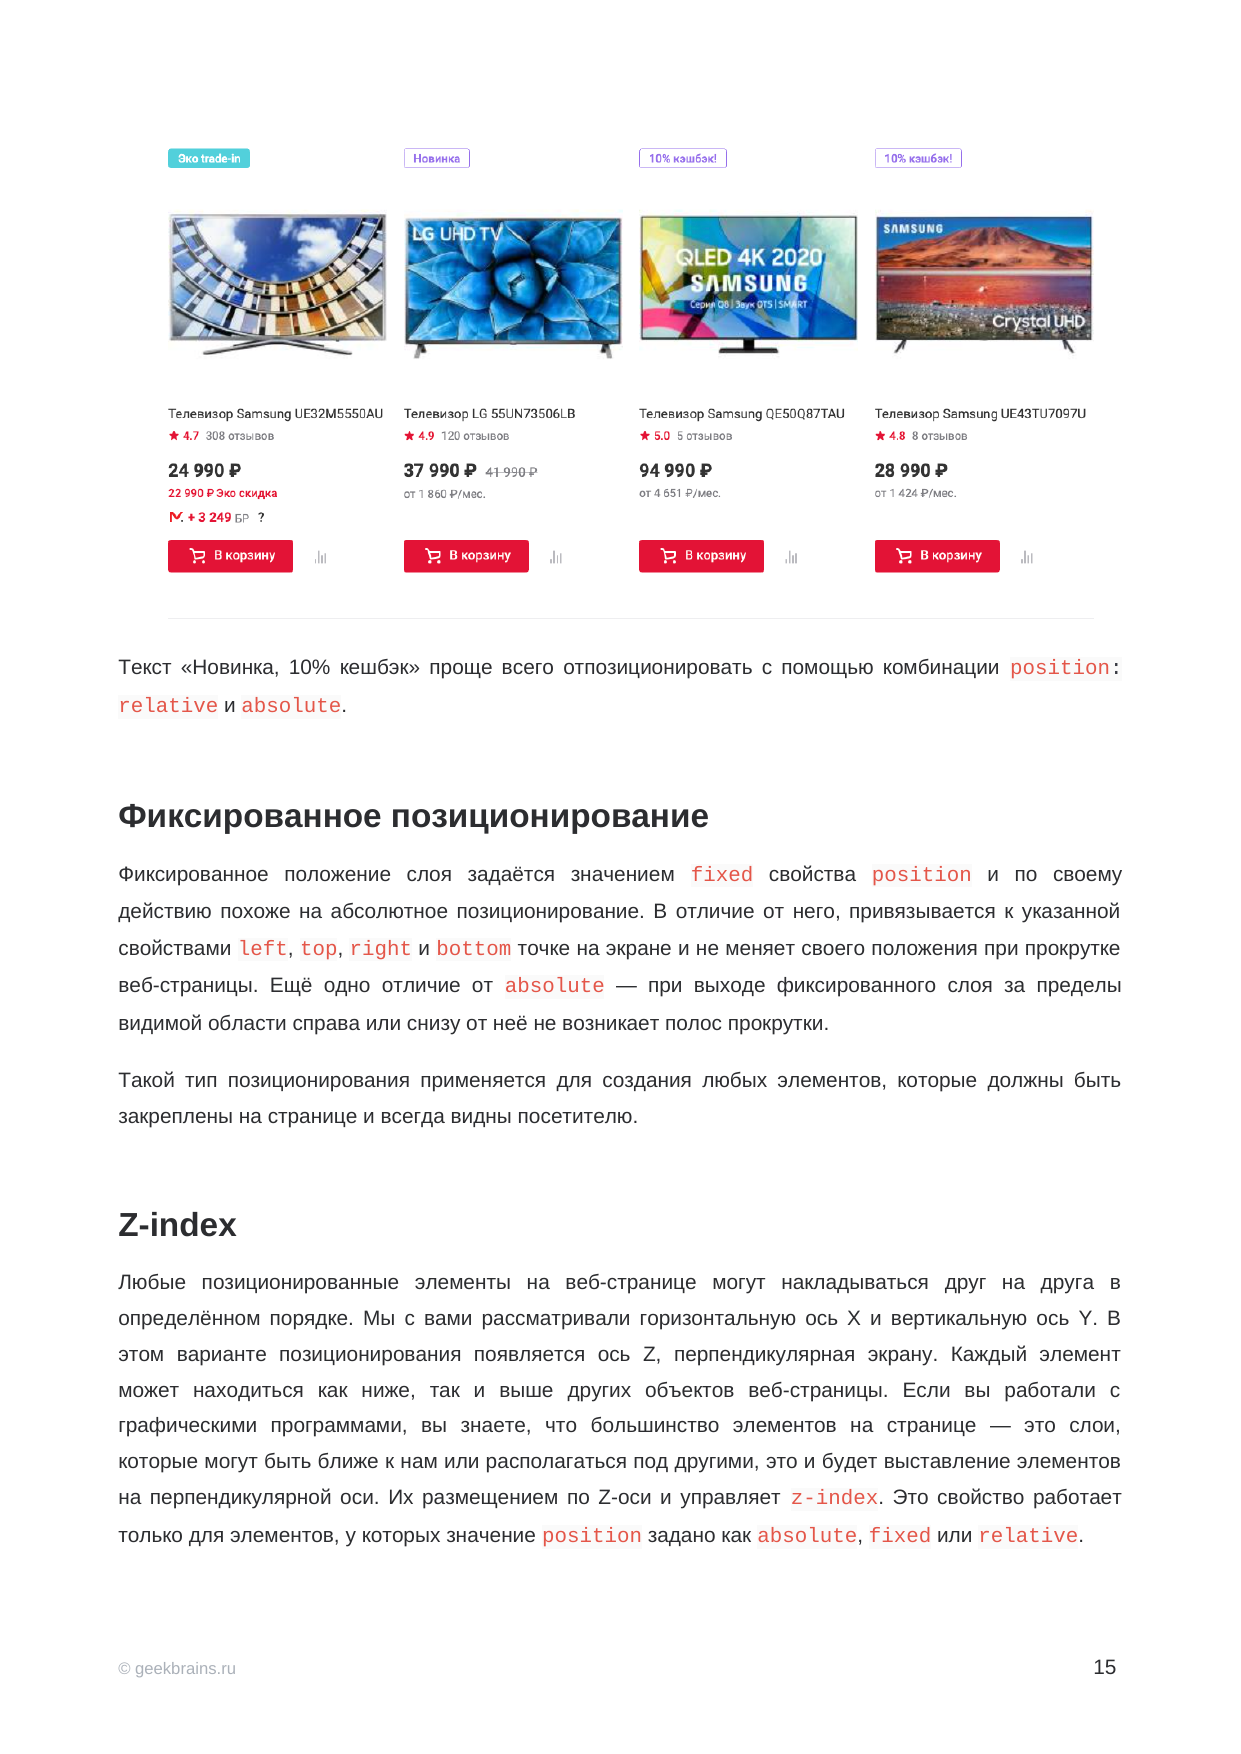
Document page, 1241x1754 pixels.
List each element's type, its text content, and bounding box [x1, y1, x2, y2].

text Такой тип позиционирования применяется для создания любых элементов, которые должны быть закреплены на странице и всегда видны посетителю. [118, 1068, 1122, 1128]
text Фиксированное положение слоя задаётся значением fixed свойства position и по своему действию похоже на абсолютное позиционирование. В отличие от него, привязывается к указанной свойствами left, top, right и bottom точке на экране и не меняет своего положения при прокрутке веб-страницы. Ещё одно отличие от absolute — при выходе фиксированного слоя за пределы видимой области справа или снизу от неё не возникает полос прокрутки. [118, 862, 1122, 1035]
subtitle Фиксированное позиционирование [118, 797, 1122, 835]
picture [118, 118, 1122, 623]
text Любые позиционированные элементы на веб-странице могут накладываться друг на друга в определённом порядке. Мы с вами рассматривали горизонтальную ось X и вертикальную ось Y. В этом варианте позиционирования появляется ось Z, перпендикулярная экрану. Каждый элемент может находиться как ниже, так и выше других объектов веб-страницы. Если вы работали с графическими программами, вы знаете, что большинство элементов на странице — это слои, которые могут быть ближе к нам или располагаться под другими, это и будет выставление элементов на перпендикулярной оси. Их размещением по Z-оси и управляет z-index. Это свойство работает только для элементов, у которых значение position задано как absolute, fixed или relative. [118, 1269, 1122, 1549]
text Текст «Новинка, 10% кешбэк» проще всего отпозиционировать с помощью комбинации position: relative и absolute. [118, 655, 1122, 719]
subtitle Z-index [118, 1204, 1122, 1243]
